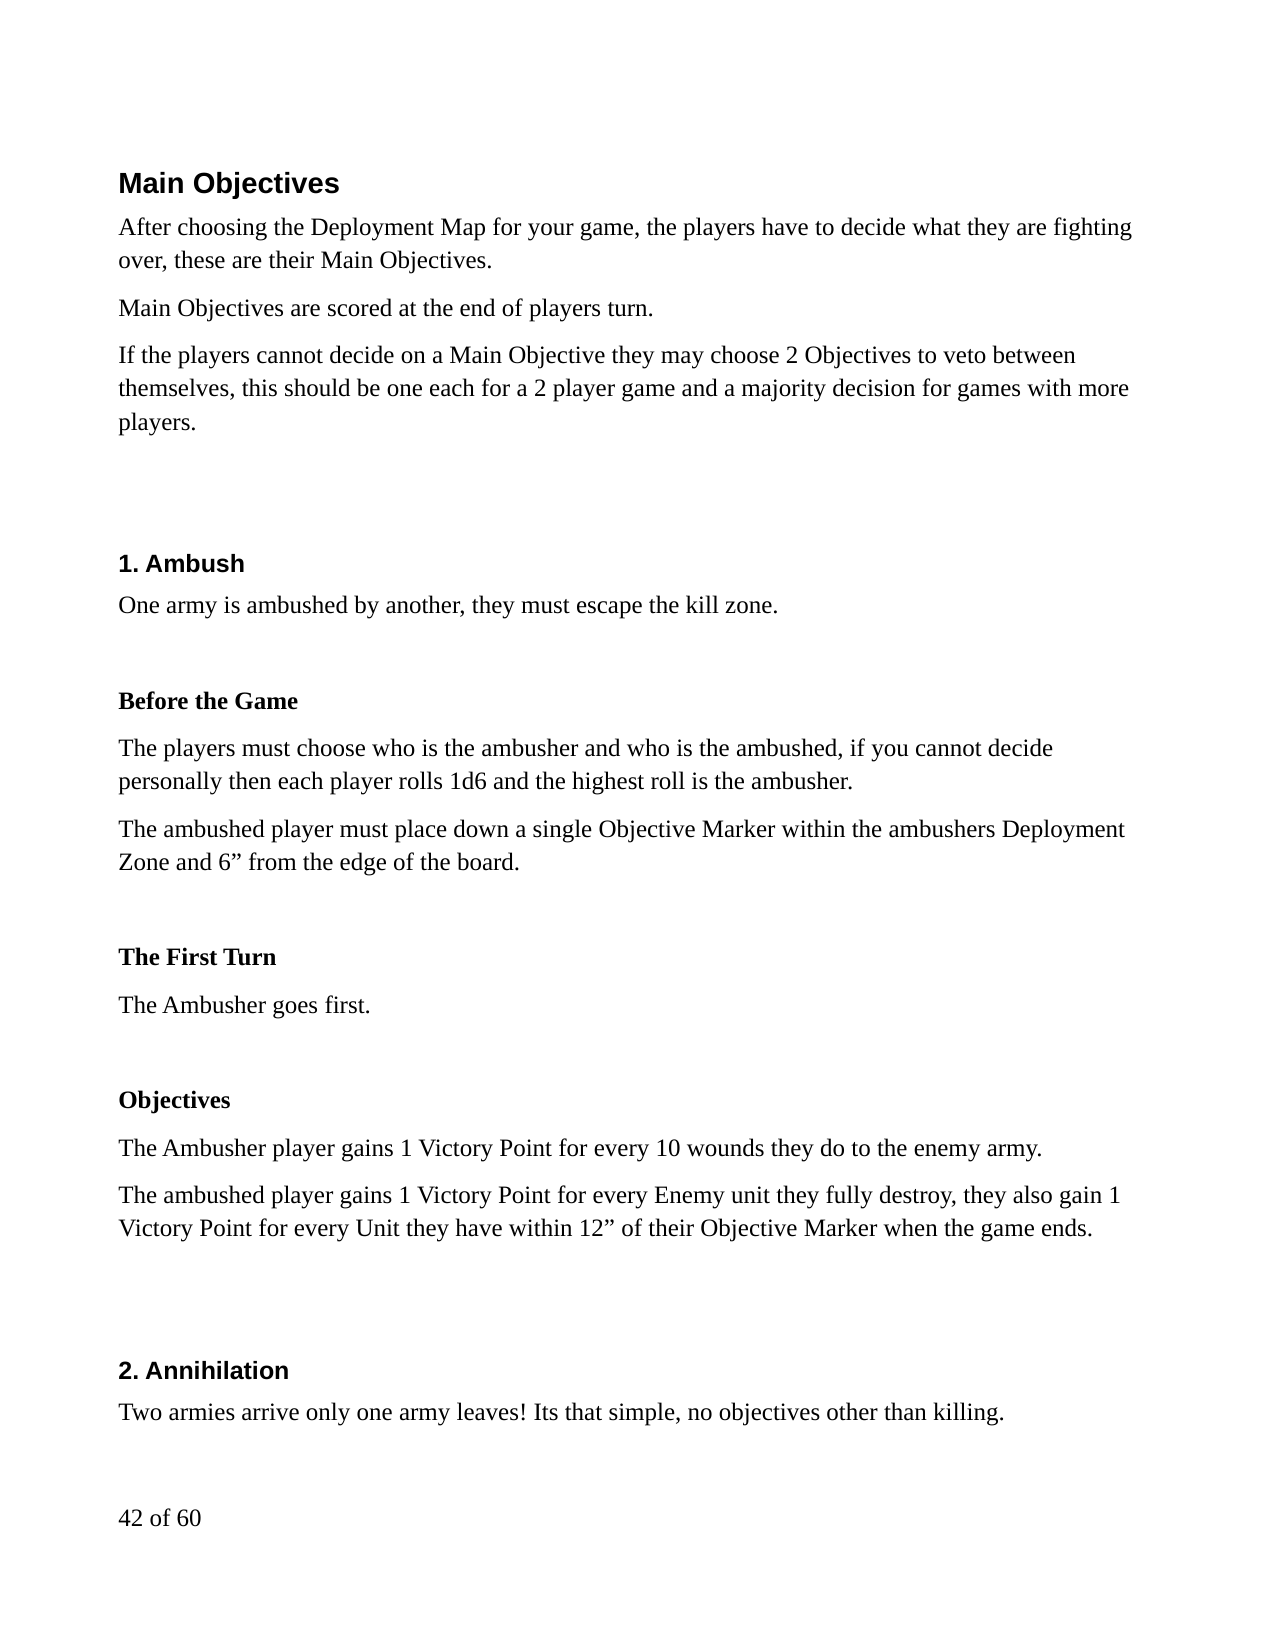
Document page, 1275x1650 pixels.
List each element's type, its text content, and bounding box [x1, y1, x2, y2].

text The Ambusher player gains 1 Victory Point for every 10 wounds they do to the enemy army. [118, 1133, 1157, 1161]
subtitle . Ambush [118, 549, 1157, 578]
subtitle . Annihilation [118, 1356, 1157, 1385]
text The ambushed player must place down a single Objective Marker within the ambushers Deployment Zone and 6” from the edge of the board. [118, 814, 1157, 876]
text Two armies arrive only one army leaves! Its that simple, no objectives other than killing. [118, 1397, 1157, 1426]
text Objectives [118, 1085, 1157, 1114]
text One army is ambushed by another, they must escape the kill zone. [118, 591, 1157, 619]
text The ambushed player gains 1 Victory Point for every Enemy unit they fully destroy, they also gain 1 Victory Point for every Unit they have within 12” of their Objective Marker when the game ends. [118, 1180, 1157, 1242]
text Before the Game [118, 686, 1157, 714]
text The Ambusher goes first. [118, 990, 1157, 1019]
subtitle Main Objectives [118, 166, 1157, 200]
text The players must choose who is the ambusher and who is the ambushed, if you cannot decide personally then each player rolls 1d6 and the highest roll is the ambusher. [118, 733, 1157, 795]
text The First Turn [118, 942, 1157, 971]
text Main Objectives are scored at the end of players turn. [118, 293, 1157, 322]
text If the players cannot decide on a Main Objective they may choose 2 Objectives to veto between themselves, this should be one each for a 2 player game and a majority decision for games with more players. [118, 341, 1157, 435]
text After choosing the Deployment Map for your game, the players have to decide what they are fighting over, these are their Main Objectives. [118, 212, 1157, 274]
